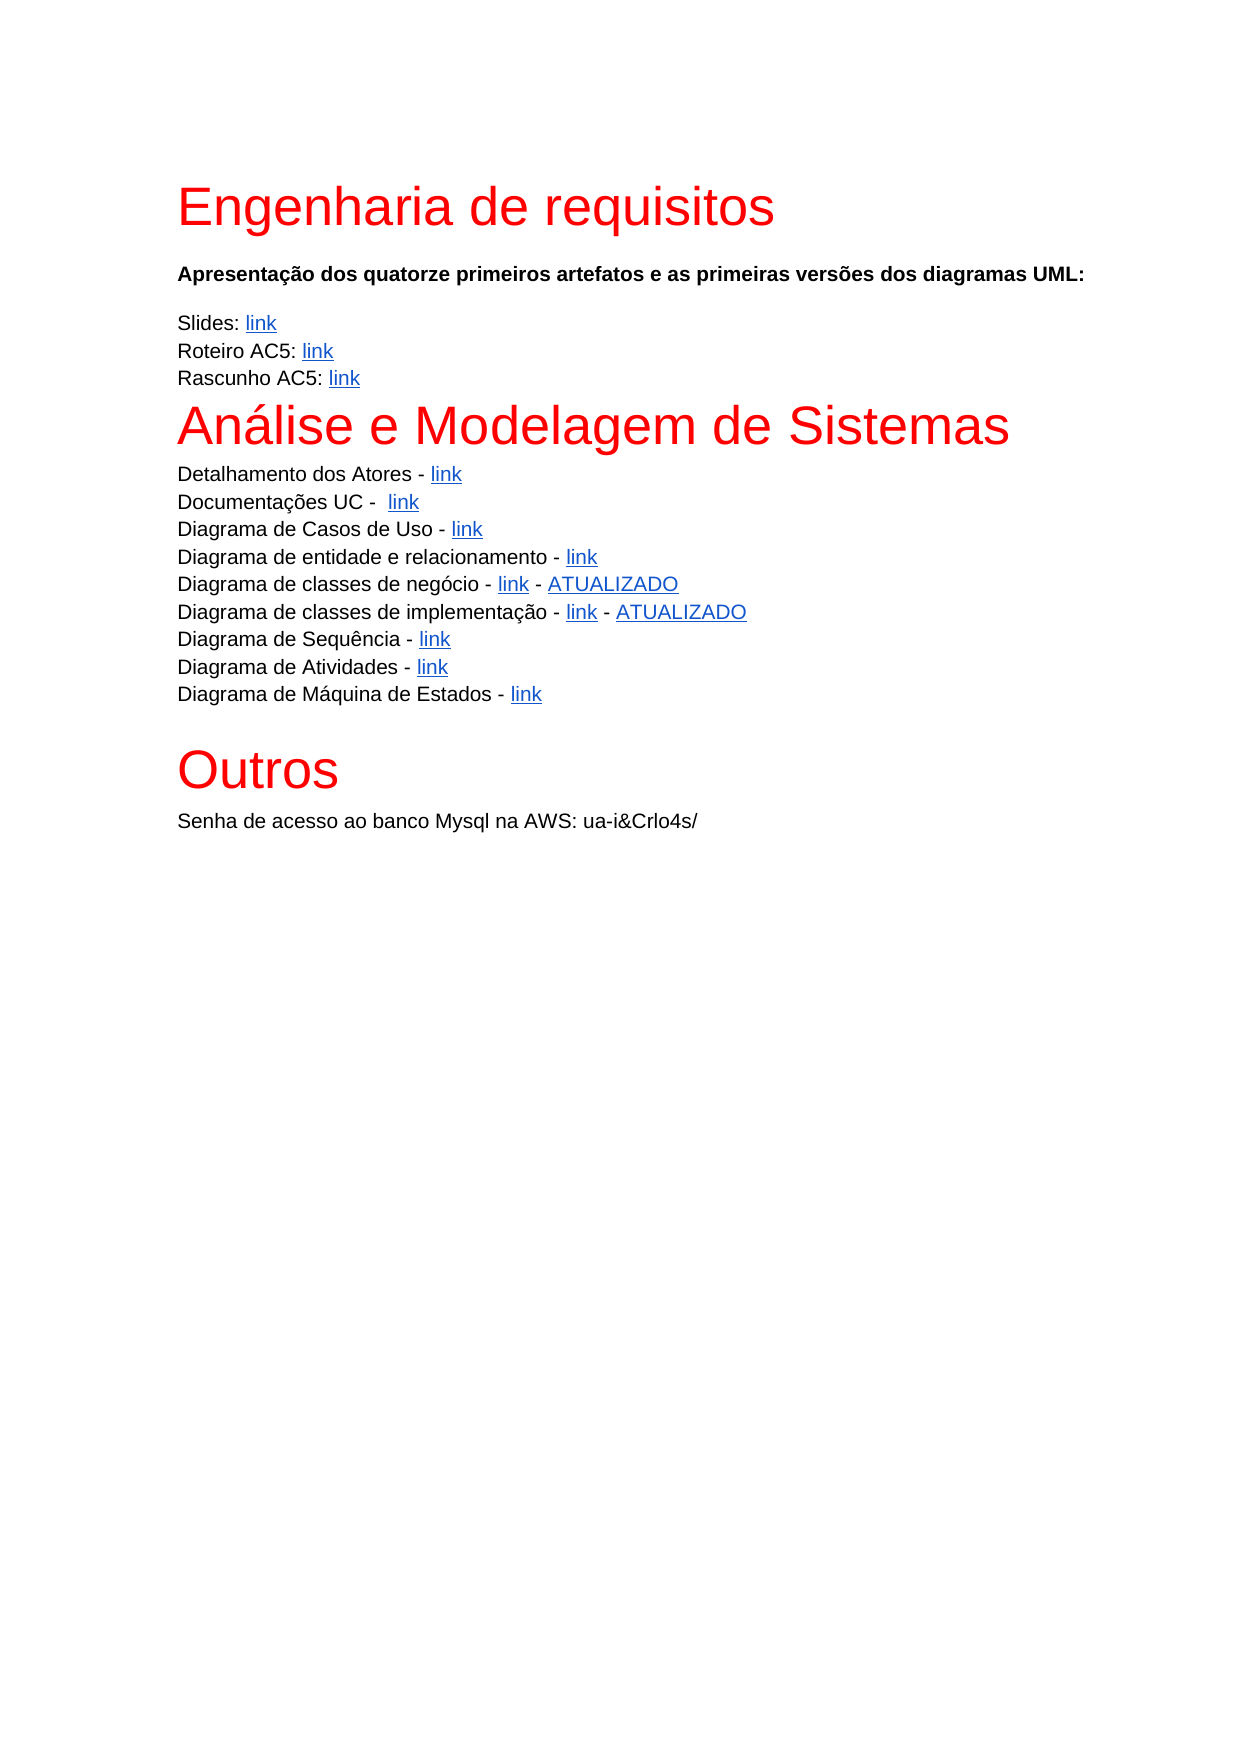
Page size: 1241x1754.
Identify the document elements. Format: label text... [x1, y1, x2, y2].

text Diagrama de classes de implementação - link - ATUALIZADO [177, 600, 1090, 624]
text Diagrama de Casos de Uso - link [177, 517, 1090, 541]
text Outros [177, 737, 1090, 799]
text Diagrama de classes de negócio - link - ATUALIZADO [177, 572, 1090, 596]
title Engenharia de requisitos [177, 175, 1090, 237]
text Senha de acesso ao banco Mysql na AWS: ua-i&Crlo4s/ [177, 809, 1090, 863]
text Diagrama de Sequência - link [177, 627, 1090, 651]
text Diagrama de entidade e relacionamento - link [177, 545, 1090, 569]
text Documentações UC - link [177, 490, 1090, 514]
text Apresentação dos quatorze primeiros artefatos e as primeiras versões dos diagramas UML: [177, 262, 1090, 286]
text Diagrama de Máquina de Estados - link [177, 682, 1090, 706]
text Diagrama de Atividades - link [177, 655, 1090, 679]
text Roteiro AC5: link [177, 339, 1090, 363]
title Análise e Modelagem de Sistemas [177, 394, 1090, 456]
text Detalhamento dos Atores - link [177, 462, 1090, 486]
text Rascunho AC5: link [177, 366, 1090, 390]
text Slides: link [177, 311, 1090, 335]
